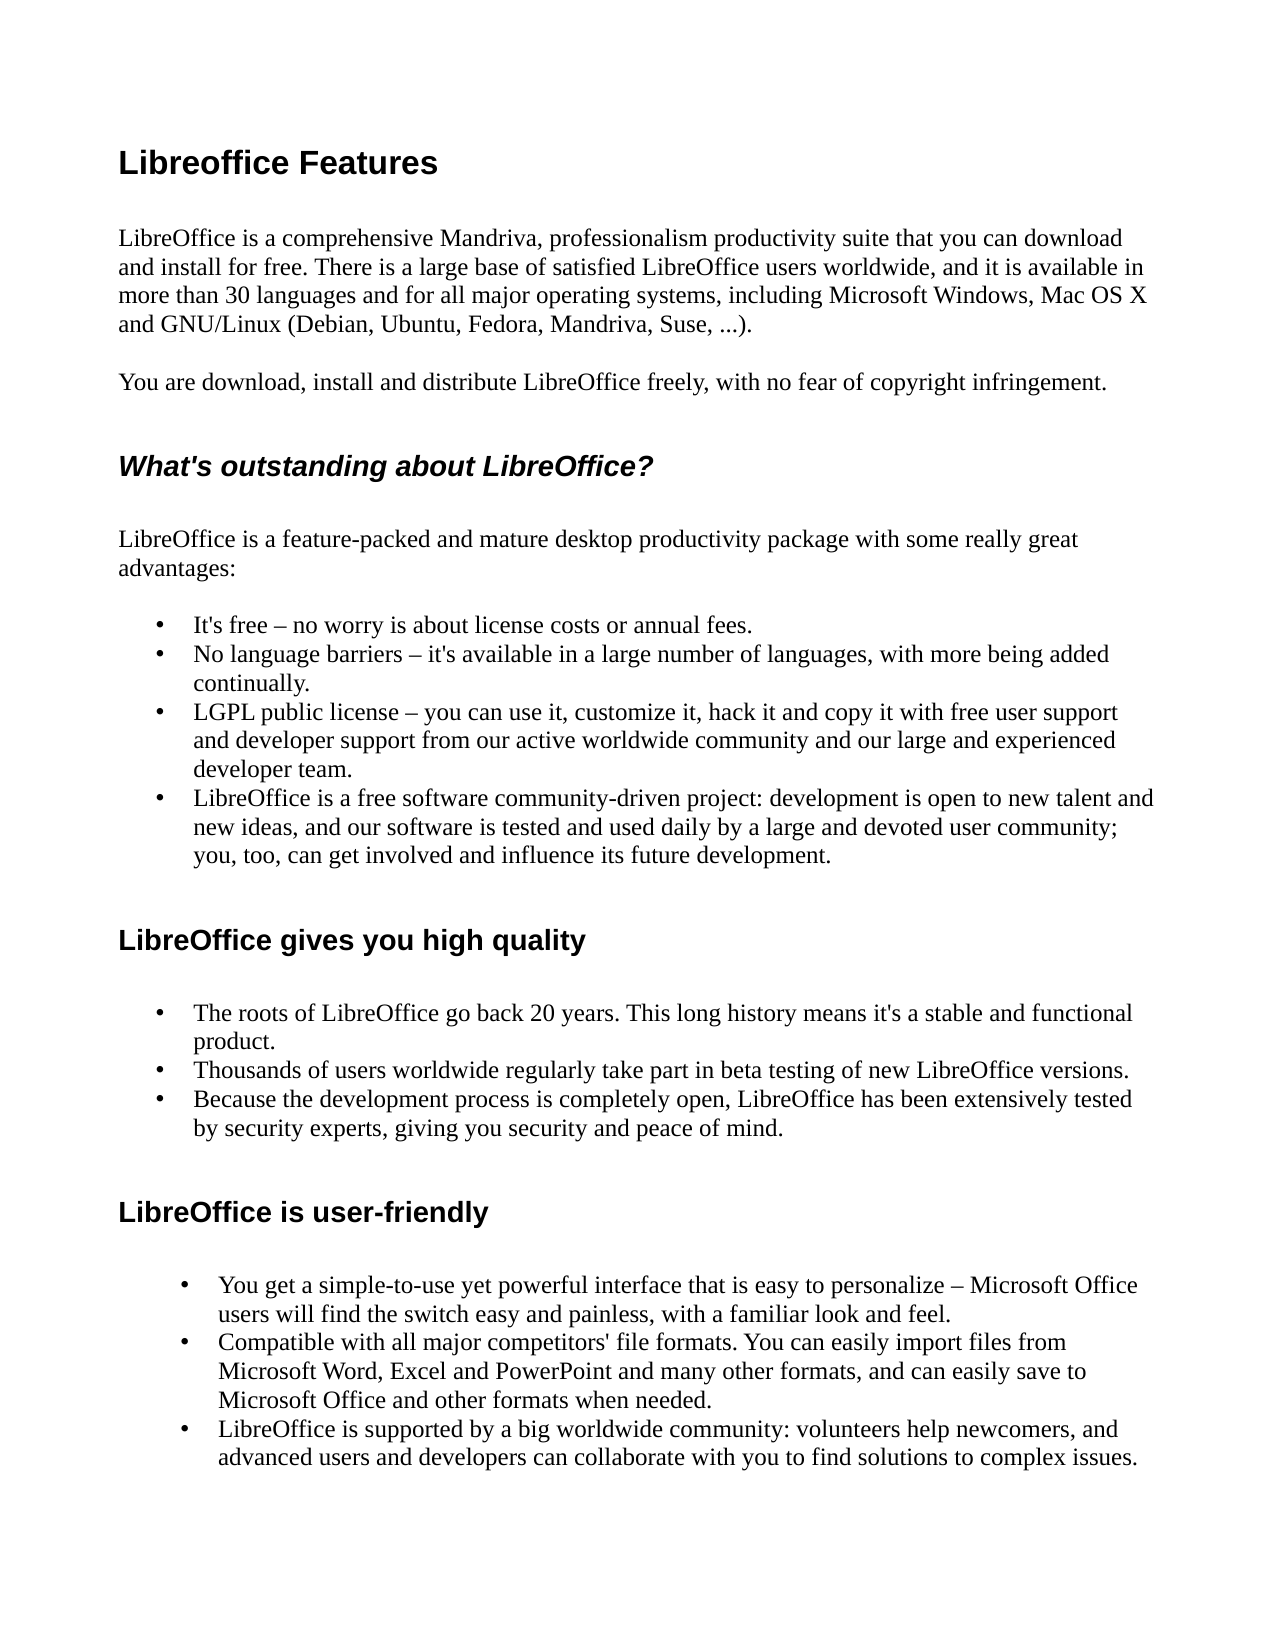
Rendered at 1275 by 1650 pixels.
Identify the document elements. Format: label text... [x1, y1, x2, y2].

list Because the development process is completely open, LibreOffice has been extensively tested by security experts, giving you security and peace of mind. [156, 1084, 1157, 1141]
list You get a simple-to-use yet powerful interface that is easy to personalize – Microsoft Office users will find the switch easy and painless, with a familiar look and feel. [180, 1270, 1157, 1327]
list Compatible with all major competitors' file formats. You can easily import files from Microsoft Word, Excel and PowerPoint and many other formats, and can easily save to Microsoft Office and other formats when needed. [180, 1327, 1157, 1414]
list The roots of LibreOffice go back 20 years. This long history means it's a stable and functional product. [156, 998, 1157, 1055]
list Thousands of users worldwide regularly take part in beta testing of new LibreOffice versions. [156, 1055, 1157, 1084]
list No language barriers – it's available in a large number of languages, with more being added continually. [156, 639, 1157, 697]
list LibreOffice is a free software community-driven project: development is open to new talent and new ideas, and our software is tested and used daily by a large and devoted user community; you, too, can get involved and influence its future development. [156, 783, 1157, 869]
text You are download, install and distribute LibreOffice freely, with no fear of copyright infringement. [118, 367, 1157, 396]
text LibreOffice is a feature-packed and mature desktop productivity package with some really great advantages: [118, 524, 1157, 582]
list LibreOffice is supported by a big worldwide community: volunteers help newcomers, and advanced users and developers can collaborate with you to find solutions to complex issues. [180, 1414, 1157, 1471]
text LibreOffice is a comprehensive Mandriva, professionalism productivity suite that you can download and install for free. There is a large base of satisfied LibreOffice users worldwide, and it is available in more than 30 languages and for all major operating systems, including Microsoft Windows, Mac OS X and GNU/Linux (Debian, Ubuntu, Fedora, Mandriva, Suse, ...). [118, 223, 1157, 338]
subtitle LibreOffice is user-friendly [118, 1195, 1157, 1229]
subtitle What's outstanding about LibreOffice? [118, 449, 1157, 483]
subtitle Libreoffice Features [118, 143, 1157, 182]
list It's free – no worry is about license costs or annual fees. [156, 610, 1157, 639]
subtitle LibreOffice gives you high quality [118, 923, 1157, 956]
list LGPL public license – you can use it, customize it, hack it and copy it with free user support and developer support from our active worldwide community and our large and experienced developer team. [156, 697, 1157, 783]
